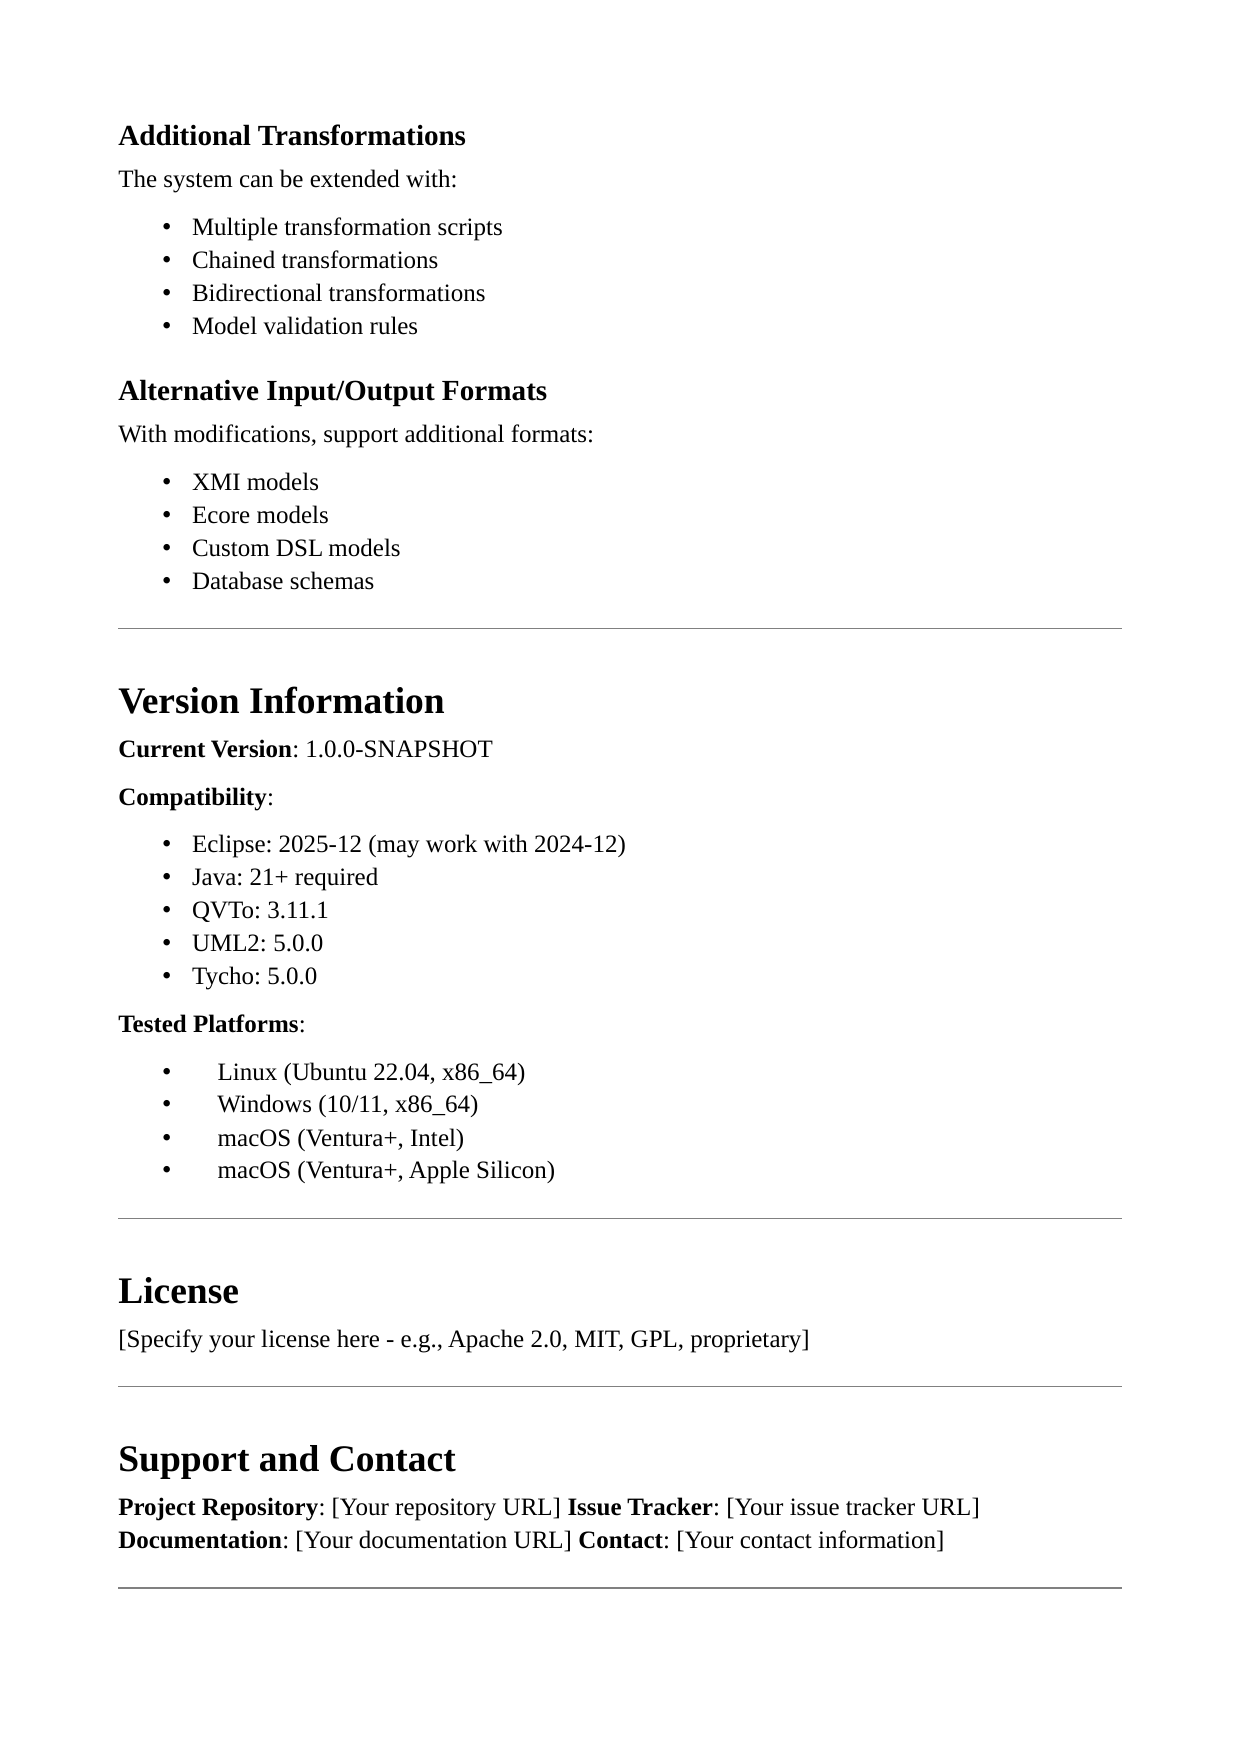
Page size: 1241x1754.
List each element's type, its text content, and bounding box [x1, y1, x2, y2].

subtitle Additional Transformations [118, 118, 1122, 152]
text With modifications, support additional formats: [118, 419, 1122, 448]
list QVTo: 3.11.1 [162, 895, 1122, 924]
list XMI models [162, 467, 1122, 495]
list Multiple transformation scripts [162, 212, 1122, 241]
text The system can be extended with: [118, 164, 1122, 193]
list ✅ macOS (Ventura+, Apple Silicon) [162, 1156, 1122, 1184]
text Project Repository: [Your repository URL] Issue Tracker: [Your issue tracker URL] Documentation: [Your documentation URL] Contact: [Your contact information] [118, 1492, 1122, 1554]
text Compatibility: [118, 782, 1122, 810]
list Database schemas [162, 566, 1122, 594]
list ✅ macOS (Ventura+, Intel) [162, 1123, 1122, 1151]
text Tested Platforms: [118, 1009, 1122, 1038]
list UML2: 5.0.0 [162, 928, 1122, 957]
subtitle License [118, 1268, 1122, 1311]
text Current Version: 1.0.0-SNAPSHOT [118, 734, 1122, 763]
list Custom DSL models [162, 533, 1122, 561]
list Java: 21+ required [162, 862, 1122, 891]
subtitle Alternative Input/Output Formats [118, 373, 1122, 407]
list ✅ Windows (10/11, x86_64) [162, 1089, 1122, 1118]
list ✅ Linux (Ubuntu 22.04, x86_64) [162, 1057, 1122, 1085]
text [Specify your license here - e.g., Apache 2.0, MIT, GPL, proprietary] [118, 1324, 1122, 1353]
list Bidirectional transformations [162, 278, 1122, 307]
subtitle Support and Contact [118, 1437, 1122, 1480]
list Model validation rules [162, 311, 1122, 339]
subtitle Version Information [118, 678, 1122, 722]
list Eclipse: 2025-12 (may work with 2024-12) [162, 829, 1122, 858]
list Tycho: 5.0.0 [162, 961, 1122, 990]
list Ecore models [162, 500, 1122, 528]
list Chained transformations [162, 245, 1122, 273]
